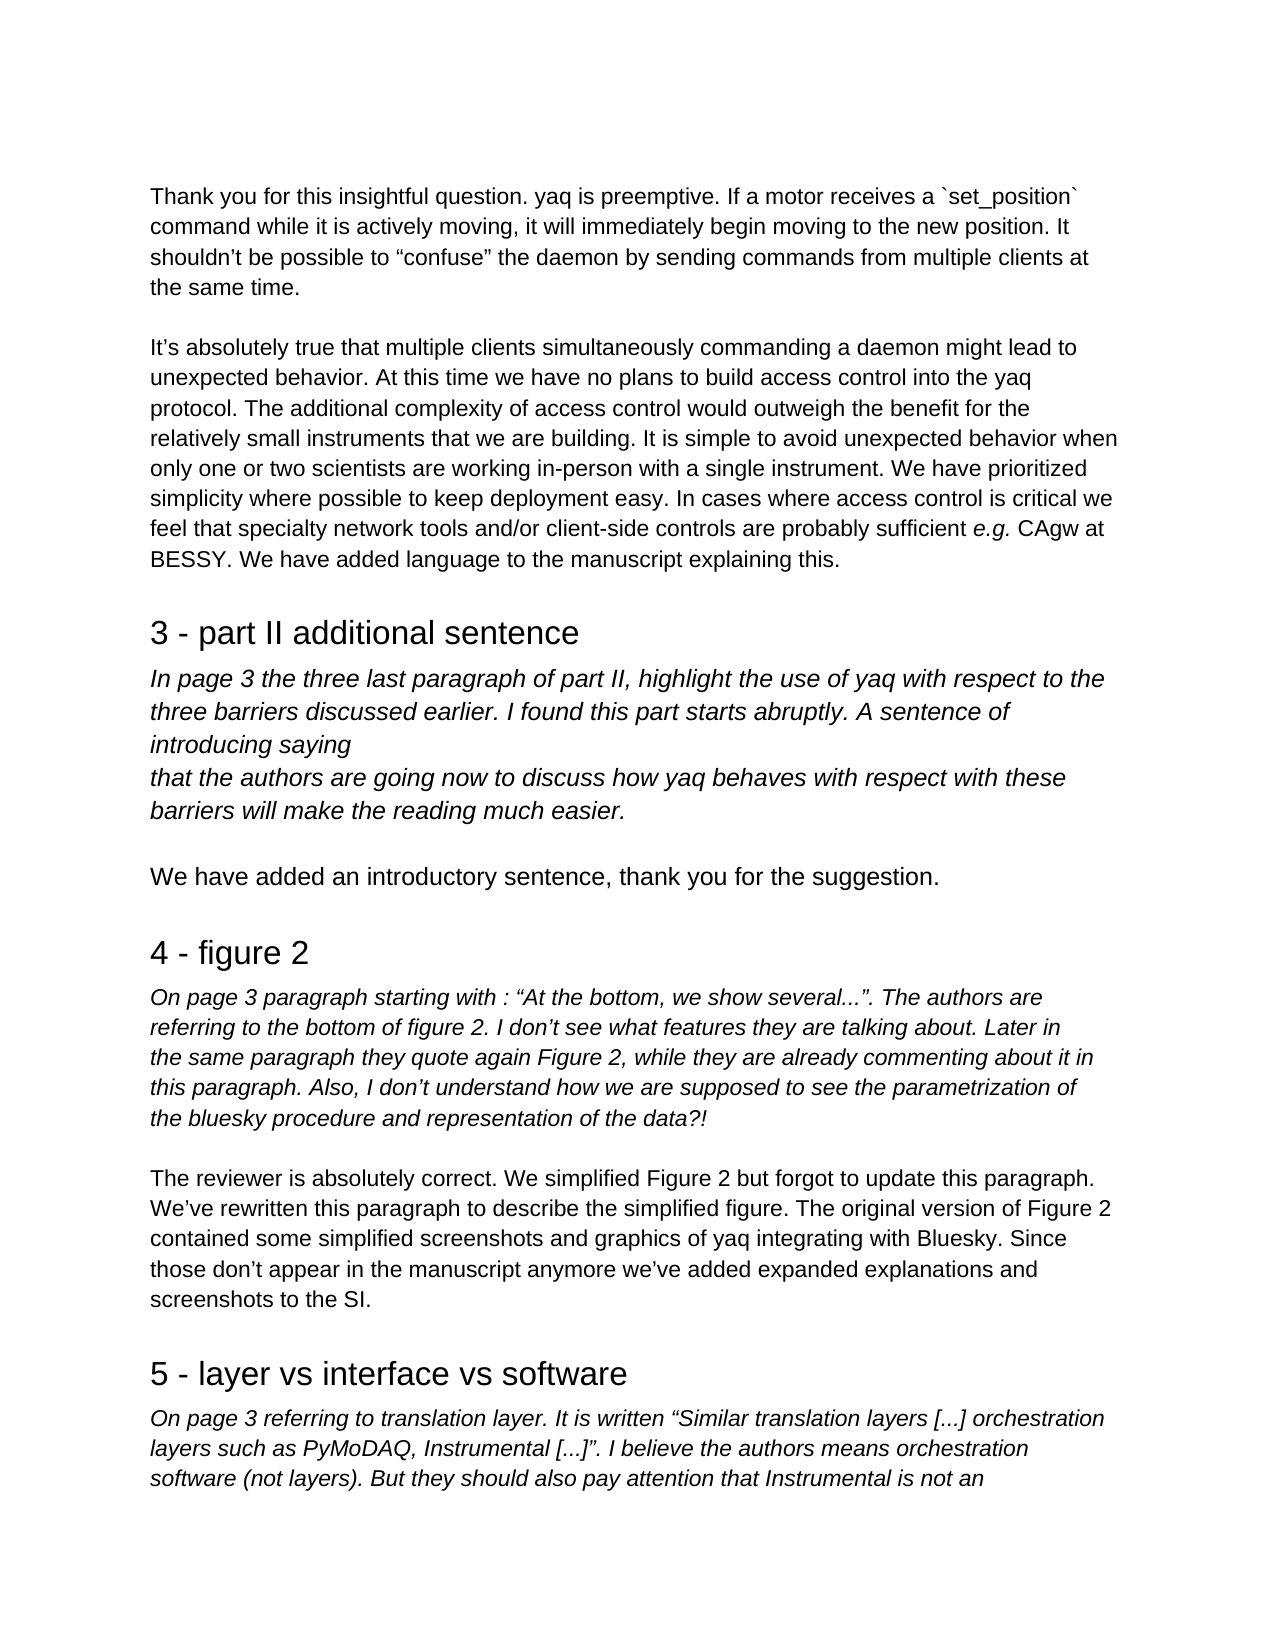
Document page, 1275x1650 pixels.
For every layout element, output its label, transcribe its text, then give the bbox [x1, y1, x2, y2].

text Thank you for this insightful question. yaq is preemptive. If a motor receives a `set_position` command while it is actively moving, it will immediately begin moving to the new position. It shouldn’t be possible to “confuse” the daemon by sending commands from multiple clients at the same time. [150, 183, 1125, 300]
subtitle 4 - figure 2 [150, 933, 1125, 971]
text the same paragraph they quote again Figure 2, while they are already commenting about it in [150, 1044, 1125, 1071]
text that the authors are going now to discuss how yaq behaves with respect with these barriers will make the reading much easier. [150, 763, 1125, 825]
text referring to the bottom of figure 2. I don’t see what features they are talking about. Later in [150, 1014, 1125, 1040]
text layers such as PyMoDAQ, Instrumental [...]”. I believe the authors means orchestration [150, 1435, 1125, 1461]
text the bluesky procedure and representation of the data?! [150, 1104, 1125, 1131]
text software (not layers). But they should also pay attention that Instrumental is not an [150, 1465, 1125, 1491]
text It’s absolutely true that multiple clients simultaneously commanding a daemon might lead to unexpected behavior. At this time we have no plans to build access control into the yaq protocol. The additional complexity of access control would outweigh the benefit for the relatively small instruments that we are building. It is simple to avoid unexpected behavior when only one or two scientists are working in-person with a single instrument. We have prioritized simplicity where possible to keep deployment easy. In cases where access control is critical we feel that specialty network tools and/or client-side controls are probably sufficient e.g. CAgw at BESSY. We have added language to the manuscript explaining this. [150, 334, 1125, 572]
text We have added an introductory sentence, thank you for the suggestion. [150, 862, 1125, 891]
subtitle 5 - layer vs interface vs software [150, 1353, 1125, 1392]
text On page 3 paragraph starting with : “At the bottom, we show several...”. The authors are [150, 984, 1125, 1010]
text this paragraph. Also, I don’t understand how we are supposed to see the parametrization of [150, 1074, 1125, 1101]
text In page 3 the three last paragraph of part II, highlight the use of yaq with respect to the three barriers discussed earlier. I found this part starts abruptly. A sentence of introducing saying [150, 664, 1125, 759]
text On page 3 referring to translation layer. It is written “Similar translation layers [...] orchestration [150, 1404, 1125, 1431]
subtitle 3 - part II additional sentence [150, 613, 1125, 652]
text The reviewer is absolutely correct. We simplified Figure 2 but forgot to update this paragraph. We’ve rewritten this paragraph to describe the simplified figure. The original version of Figure 2 contained some simplified screenshots and graphics of yaq integrating with Bluesky. Since those don’t appear in the manuscript anymore we’ve added expanded explanations and screenshots to the SI. [150, 1165, 1125, 1312]
